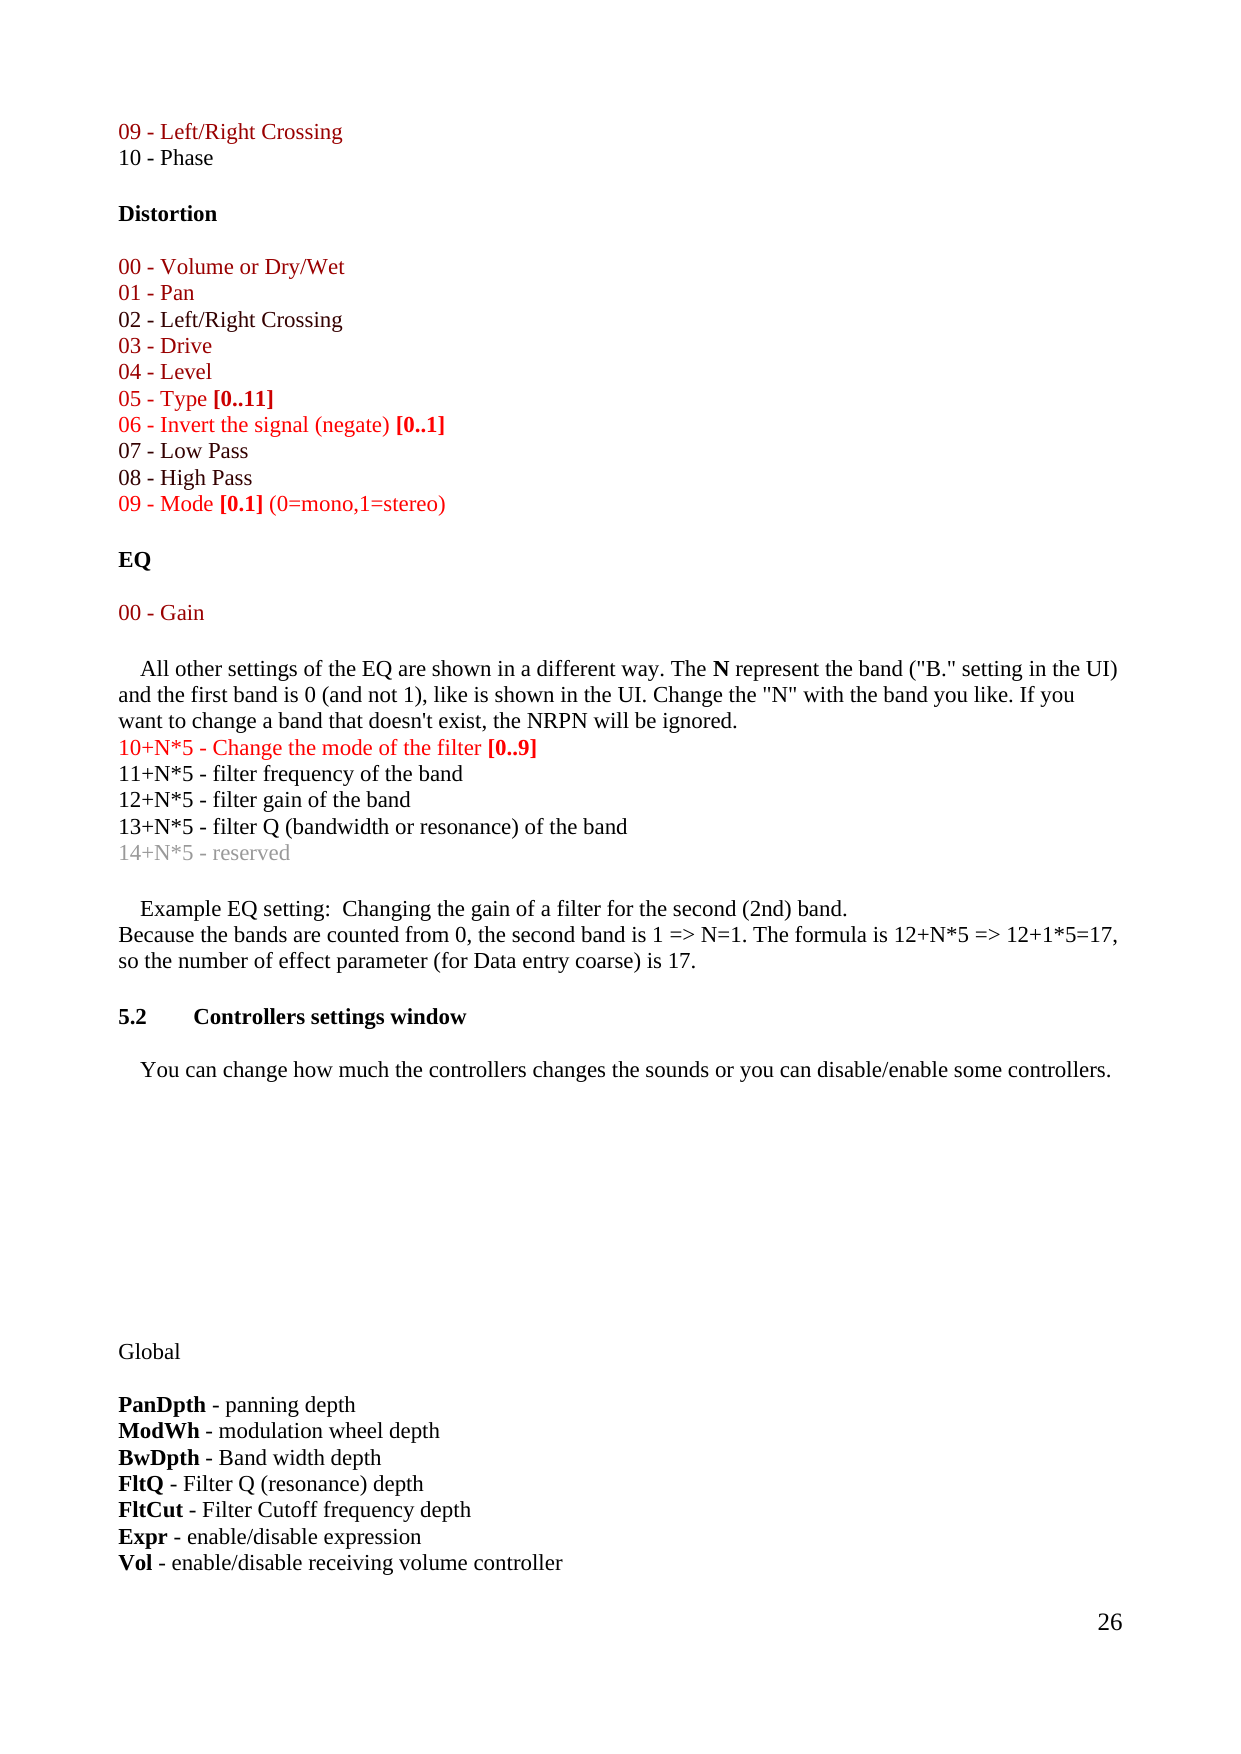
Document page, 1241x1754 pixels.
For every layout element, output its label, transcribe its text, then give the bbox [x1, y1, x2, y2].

text 00 - Volume or Dry/Wet 01 - Pan 02 - Left/Right Crossing 03 - Drive 04 - Level 05 - Type [0..11] 06 - Invert the signal (negate) [0..1] 07 - Low Pass 08 - High Pass 09 - Mode [0.1] (0=mono,1=stereo) [118, 253, 1122, 517]
list Controllers settings window [118, 1003, 1122, 1030]
text PanDpth - panning depth ModWh - modulation wheel depth BwDpth - Band width depth FltQ - Filter Q (resonance) depth FltCut - Filter Cutoff frequency depth Expr - enable/disable expression Vol - enable/disable receiving volume controller [118, 1391, 1122, 1575]
text Distortion [118, 200, 1122, 227]
text 00 - Gain [118, 599, 1122, 625]
text You can change how much the controllers changes the sounds or you can disable/enable some controllers. [118, 1056, 1122, 1082]
text Global [118, 1338, 1122, 1364]
text All other settings of the EQ are shown in a different way. The N represent the band ("B." setting in the UI) and the first band is 0 (and not 1), like is shown in the UI. Change the "N" with the band you like. If you want to change a band that doesn't exist, the NRPN will be ignored. 10+N*5 - Change the mode of the filter [0..9] 11+N*5 - filter frequency of the band 12+N*5 - filter gain of the band 13+N*5 - filter Q (bandwidth or resonance) of the band 14+N*5 - reserved [118, 654, 1122, 865]
text Example EQ setting: Changing the gain of a filter for the second (2nd) band. Because the bands are counted from 0, the second band is 1 => N=1. The formula is 12+N*5 => 12+1*5=17, so the number of effect parameter (for Data entry coarse) is 17. [118, 895, 1122, 974]
text 09 - Left/Right Crossing 10 - Phase [118, 118, 1122, 171]
text EQ [118, 546, 1122, 572]
